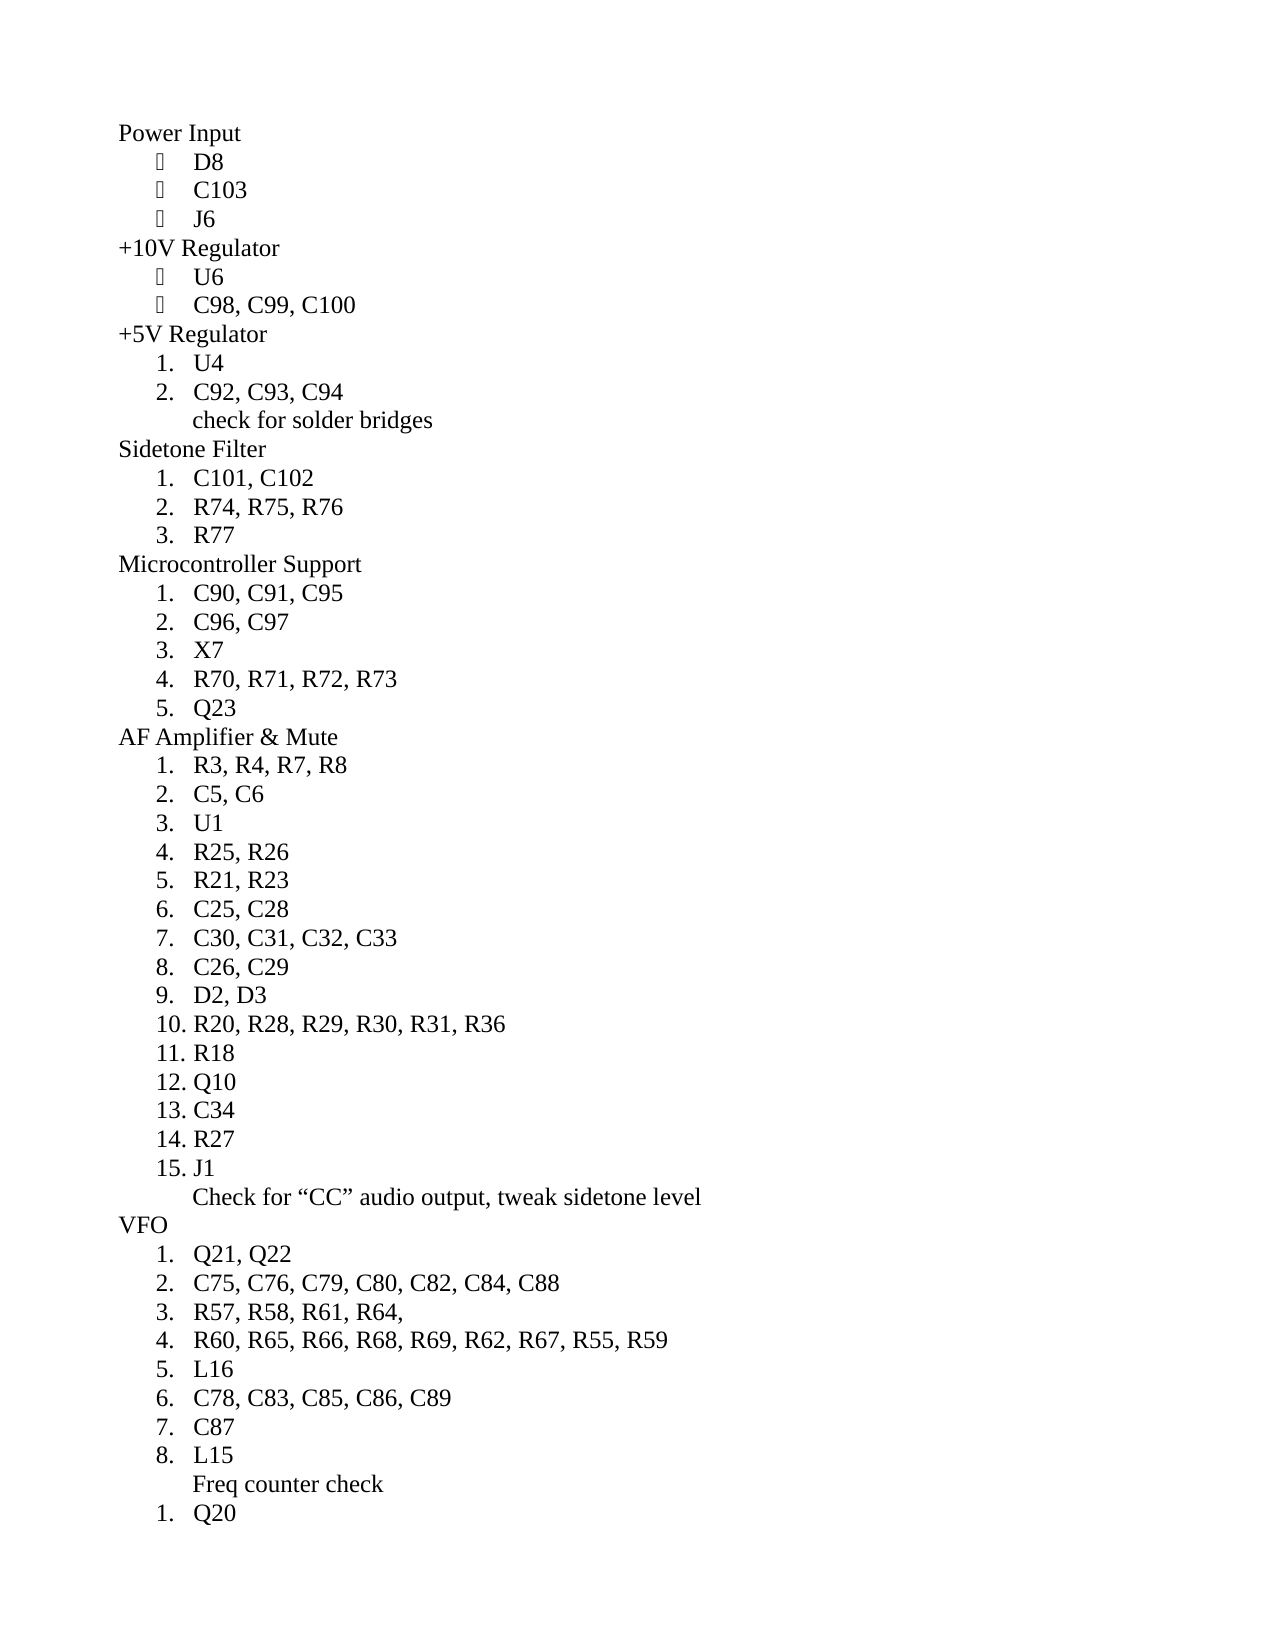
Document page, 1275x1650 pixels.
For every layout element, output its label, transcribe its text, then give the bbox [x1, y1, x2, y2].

list U6 [156, 262, 1157, 291]
list X7 [156, 636, 1157, 664]
list U1 [156, 808, 1157, 837]
list Q21, Q22 [156, 1239, 1157, 1268]
list U4 [156, 348, 1157, 377]
list R3, R4, R7, R8 [156, 751, 1157, 779]
text +5V Regulator [118, 319, 1157, 348]
text Freq counter check [118, 1469, 1157, 1498]
text +10V Regulator [118, 233, 1157, 262]
list J6 [156, 204, 1157, 233]
list C98, C99, C100 [156, 291, 1157, 319]
list R70, R71, R72, R73 [156, 664, 1157, 693]
text AF Amplifier & Mute [118, 722, 1157, 751]
list D8 [156, 147, 1157, 176]
list D2, D3 [156, 981, 1157, 1009]
text Sidetone Filter [118, 434, 1157, 463]
list C90, C91, C95 [156, 578, 1157, 607]
text Check for “CC” audio output, tweak sidetone level [118, 1182, 1157, 1211]
list R18 [156, 1038, 1157, 1067]
text check for solder bridges [118, 406, 1157, 434]
list Q20 [156, 1498, 1157, 1527]
list C5, C6 [156, 779, 1157, 808]
list C87 [156, 1412, 1157, 1441]
list C92, C93, C94 [156, 377, 1157, 406]
list C75, C76, C79, C80, C82, C84, C88 [156, 1268, 1157, 1297]
list R20, R28, R29, R30, R31, R36 [156, 1009, 1157, 1038]
list C30, C31, C32, C33 [156, 923, 1157, 952]
list C101, C102 [156, 463, 1157, 492]
list R57, R58, R61, R64, [156, 1297, 1157, 1326]
list C78, C83, C85, C86, C89 [156, 1383, 1157, 1412]
list C26, C29 [156, 952, 1157, 981]
list R25, R26 [156, 837, 1157, 866]
list C103 [156, 176, 1157, 204]
text VFO [118, 1211, 1157, 1239]
text Microcontroller Support [118, 549, 1157, 578]
list L15 [156, 1441, 1157, 1469]
list Q23 [156, 693, 1157, 722]
list R74, R75, R76 [156, 492, 1157, 521]
list R27 [156, 1124, 1157, 1153]
list J1 [156, 1153, 1157, 1182]
list R77 [156, 521, 1157, 549]
text Power Input [118, 118, 1157, 147]
list L16 [156, 1354, 1157, 1383]
list R60, R65, R66, R68, R69, R62, R67, R55, R59 [156, 1326, 1157, 1354]
list C25, C28 [156, 894, 1157, 923]
list R21, R23 [156, 866, 1157, 894]
list Q10 [156, 1067, 1157, 1096]
list C34 [156, 1096, 1157, 1124]
list C96, C97 [156, 607, 1157, 636]
